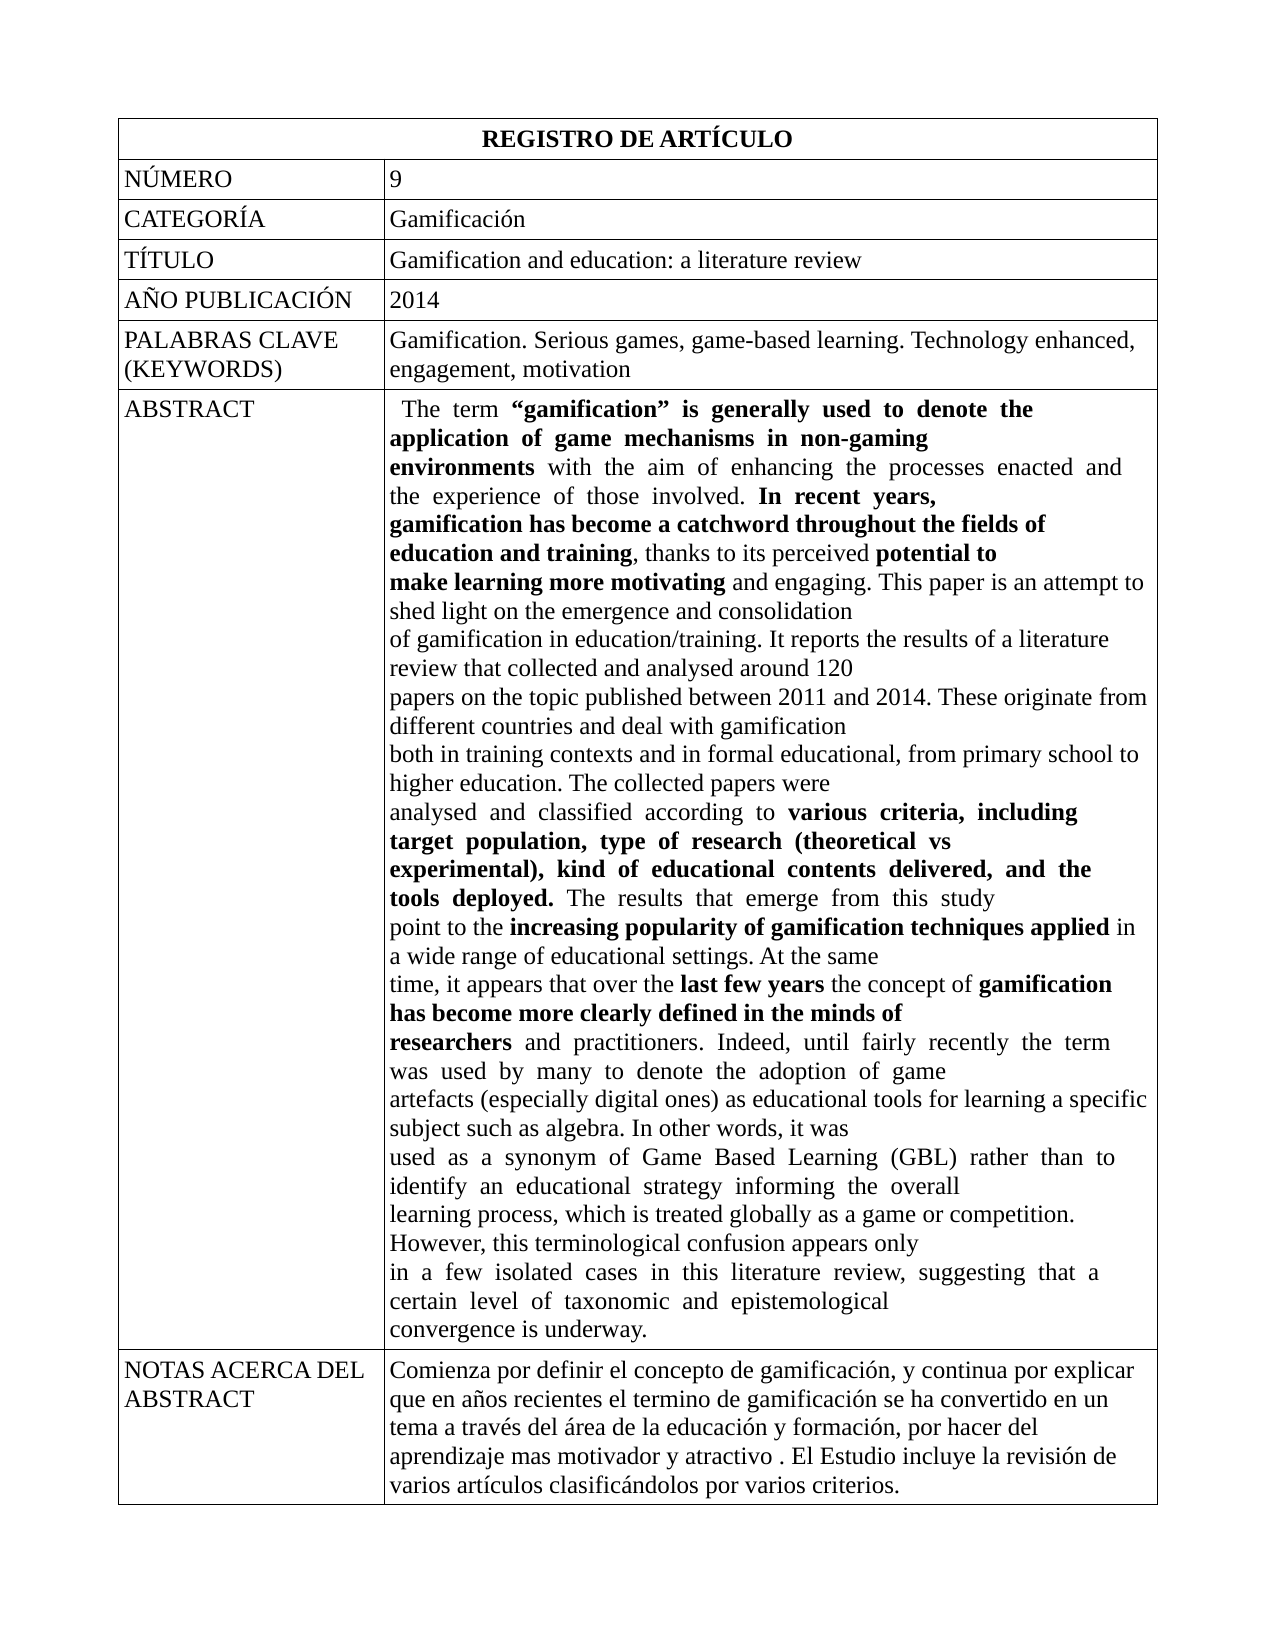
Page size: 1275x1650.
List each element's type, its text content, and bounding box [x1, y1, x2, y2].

table_cell Gamification. Serious games, game-based learning. Technology enhanced, engagement, motivation [385, 321, 1157, 389]
table_cell ABSTRACT [119, 390, 384, 1349]
table_cell Gamification and education: a literature review [385, 240, 1157, 279]
table_cell AÑO PUBLICACIÓN [119, 280, 384, 320]
table_cell CATEGORÍA [119, 200, 384, 239]
table_header REGISTRO DE ARTÍCULO [119, 119, 1157, 158]
table_cell Gamificación [385, 200, 1157, 239]
table_cell TÍTULO [119, 240, 384, 279]
table_cell NOTAS ACERCA DEL ABSTRACT [119, 1350, 384, 1504]
table_cell 2014 [385, 280, 1157, 320]
table_cell Comienza por definir el concepto de gamificación, y continua por explicar que en años recientes el termino de gamificación se ha convertido en un tema a través del área de la educación y formación, por hacer del aprendizaje mas motivador y atractivo . El Estudio incluye la revisión de varios artículos clasificándolos por varios criterios. [385, 1350, 1157, 1504]
table_cell 9 [385, 160, 1157, 199]
table_cell NÚMERO [119, 160, 384, 199]
table_cell PALABRAS CLAVE (KEYWORDS) [119, 321, 384, 389]
table_cell The term “gamification” is generally used to denote the application of game mechanisms in non‐gaming environments with the aim of enhancing the processes enacted and the experience of those involved. In recent years, gamification has become a catchword throughout the fields of education and training, thanks to its perceived potential to make learning more motivating and engaging. This paper is an attempt to shed light on the emergence and consolidation of gamification in education/training. It reports the results of a literature review that collected and analysed around 120 papers on the topic published between 2011 and 2014. These originate from different countries and deal with gamification both in training contexts and in formal educational, from primary school to higher education. The collected papers were analysed and classified according to various criteria, including target population, type of research (theoretical vs experimental), kind of educational contents delivered, and the tools deployed. The results that emerge from this study point to the increasing popularity of gamification techniques applied in a wide range of educational settings. At the same time, it appears that over the last few years the concept of gamification has become more clearly defined in the minds of researchers and practitioners. Indeed, until fairly recently the term was used by many to denote the adoption of game artefacts (especially digital ones) as educational tools for learning a specific subject such as algebra. In other words, it was used as a synonym of Game Based Learning (GBL) rather than to identify an educational strategy informing the overall learning process, which is treated globally as a game or competition. However, this terminological confusion appears only in a few isolated cases in this literature review, suggesting that a certain level of taxonomic and epistemological convergence is underway. [385, 390, 1157, 1349]
